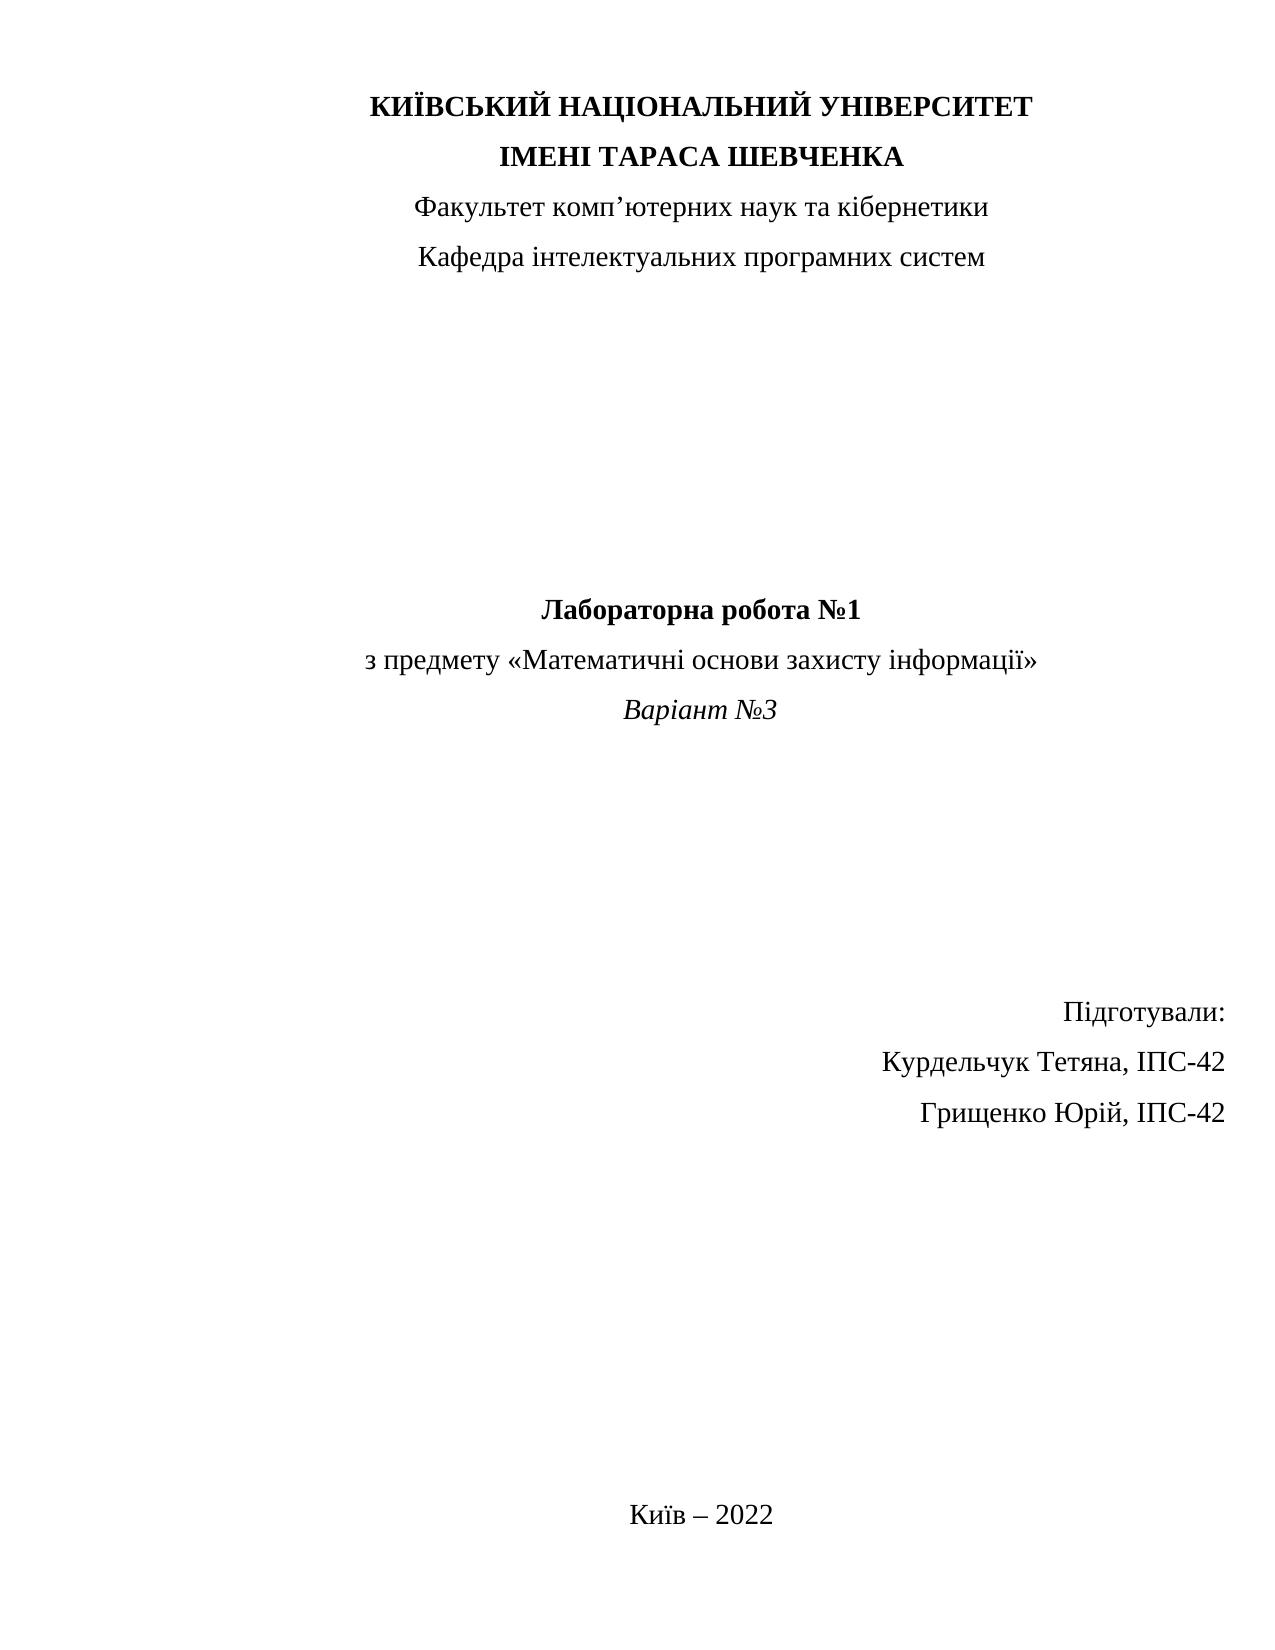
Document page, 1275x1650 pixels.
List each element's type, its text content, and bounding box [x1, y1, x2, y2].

text КИЇВСЬКИЙ НАЦІОНАЛЬНИЙ УНІВЕРСИТЕТ [177, 89, 1226, 122]
text Київ – 2022 [177, 1497, 1226, 1531]
text Факультет комп’ютерних наук та кібернетики [177, 189, 1226, 223]
text Підготували: [177, 994, 1226, 1028]
text Курдельчук Тетяна, ІПС-42 [177, 1044, 1226, 1078]
text Грищенко Юрій, ІПС-42 [177, 1095, 1226, 1128]
text Кафедра інтелектуальних програмних систем [177, 239, 1226, 273]
text Лабораторна робота №1 [177, 592, 1226, 625]
text ІМЕНІ ТАРАСА ШЕВЧЕНКА [177, 139, 1226, 172]
text Варіант №3 [177, 692, 1226, 726]
text з предмету «Математичні основи захисту інформації» [177, 642, 1226, 676]
